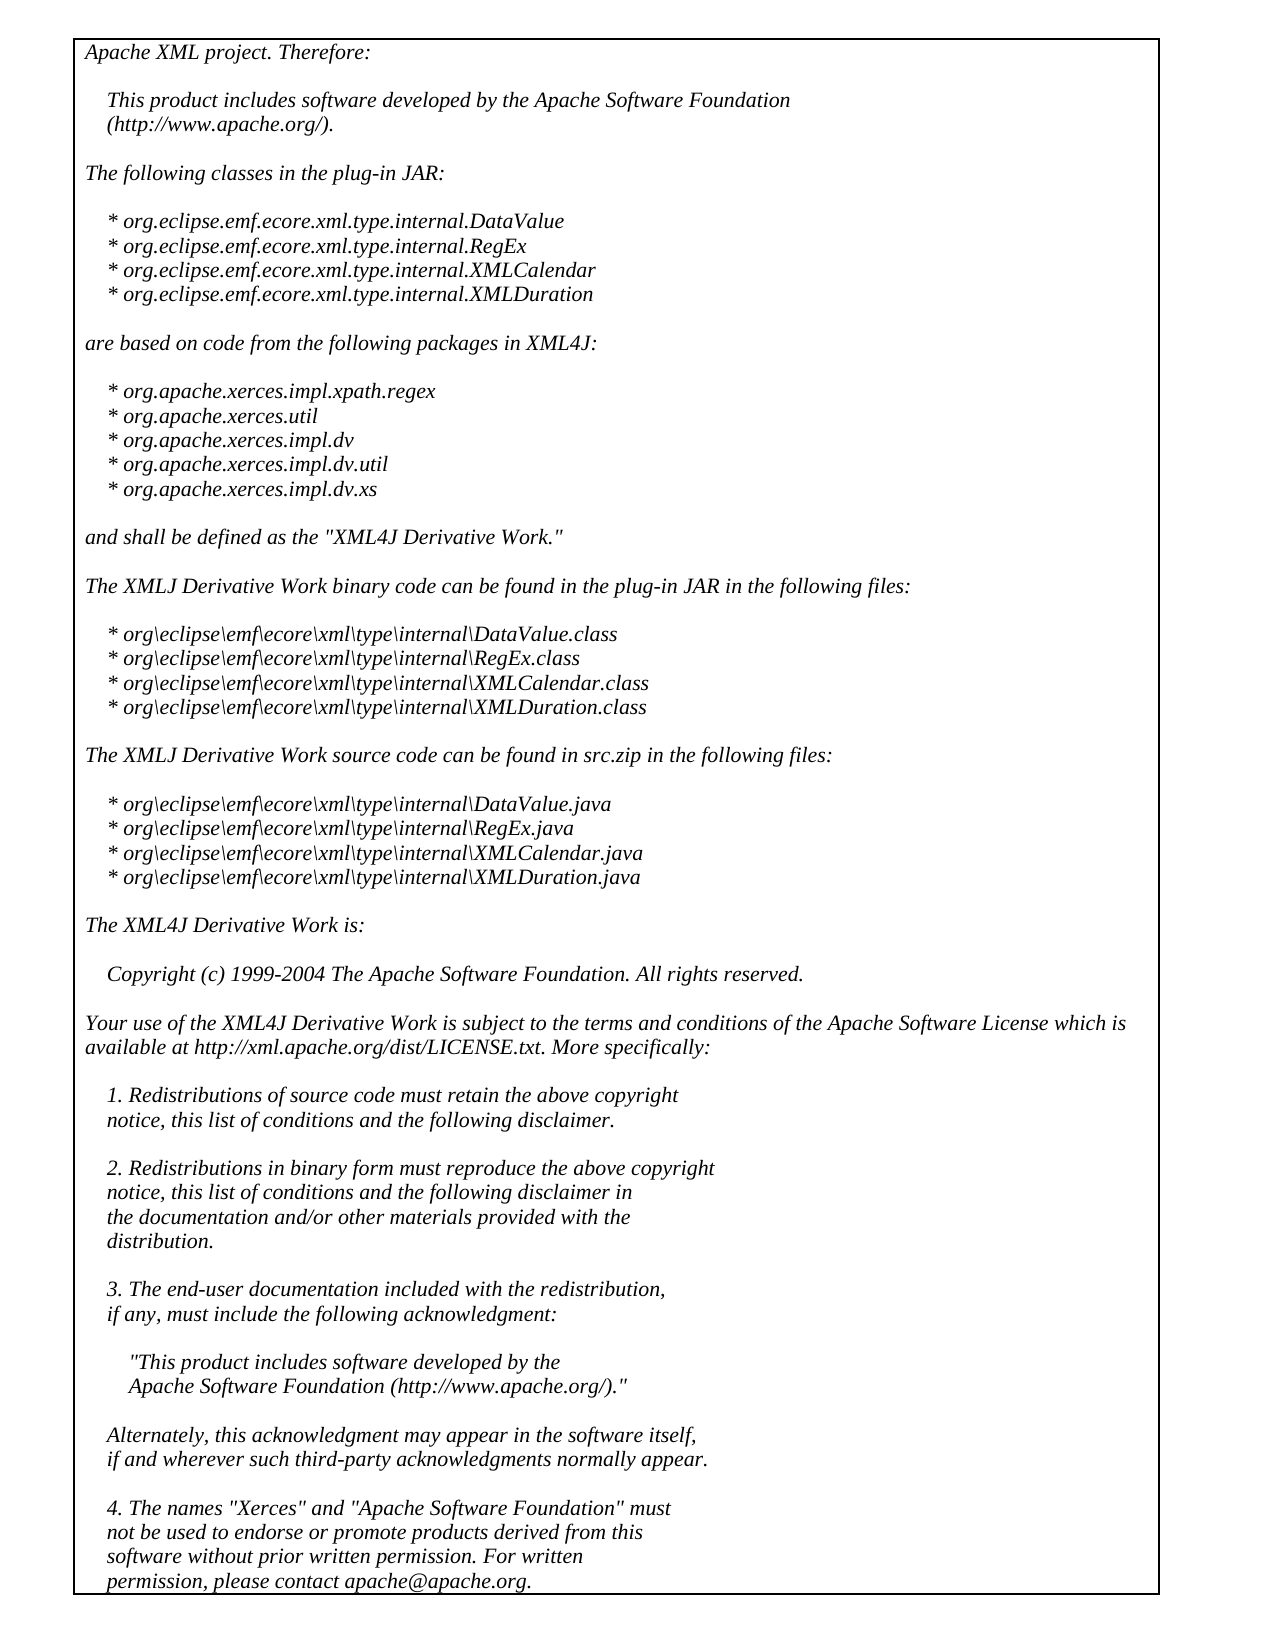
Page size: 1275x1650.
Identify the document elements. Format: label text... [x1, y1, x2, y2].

table_cell Apache XML project. Therefore: This product includes software developed by the Apache Software Foundation (http://www.apache.org/). The following classes in the plug-in JAR: * org.eclipse.emf.ecore.xml.type.internal.DataValue * org.eclipse.emf.ecore.xml.type.internal.RegEx * org.eclipse.emf.ecore.xml.type.internal.XMLCalendar * org.eclipse.emf.ecore.xml.type.internal.XMLDuration are based on code from the following packages in XML4J: * org.apache.xerces.impl.xpath.regex * org.apache.xerces.util * org.apache.xerces.impl.dv * org.apache.xerces.impl.dv.util * org.apache.xerces.impl.dv.xs and shall be defined as the "XML4J Derivative Work." The XMLJ Derivative Work binary code can be found in the plug-in JAR in the following files: * org\eclipse\emf\ecore\xml\type\internal\DataValue.class * org\eclipse\emf\ecore\xml\type\internal\RegEx.class * org\eclipse\emf\ecore\xml\type\internal\XMLCalendar.class * org\eclipse\emf\ecore\xml\type\internal\XMLDuration.class The XMLJ Derivative Work source code can be found in src.zip in the following files: * org\eclipse\emf\ecore\xml\type\internal\DataValue.java * org\eclipse\emf\ecore\xml\type\internal\RegEx.java * org\eclipse\emf\ecore\xml\type\internal\XMLCalendar.java * org\eclipse\emf\ecore\xml\type\internal\XMLDuration.java The XML4J Derivative Work is: Copyright (c) 1999-2004 The Apache Software Foundation. All rights reserved. Your use of the XML4J Derivative Work is subject to the terms and conditions of the Apache Software License which is available at http://xml.apache.org/dist/LICENSE.txt. More specifically: 1. Redistributions of source code must retain the above copyright notice, this list of conditions and the following disclaimer. 2. Redistributions in binary form must reproduce the above copyright notice, this list of conditions and the following disclaimer in the documentation and/or other materials provided with the distribution. 3. The end-user documentation included with the redistribution, if any, must include the following acknowledgment: "This product includes software developed by the Apache Software Foundation (http://www.apache.org/)." Alternately, this acknowledgment may appear in the software itself, if and wherever such third-party acknowledgments normally appear. 4. The names "Xerces" and "Apache Software Foundation" must not be used to endorse or promote products derived from this software without prior written permission. For written permission, please contact apache@apache.org. [75, 40, 1158, 1593]
